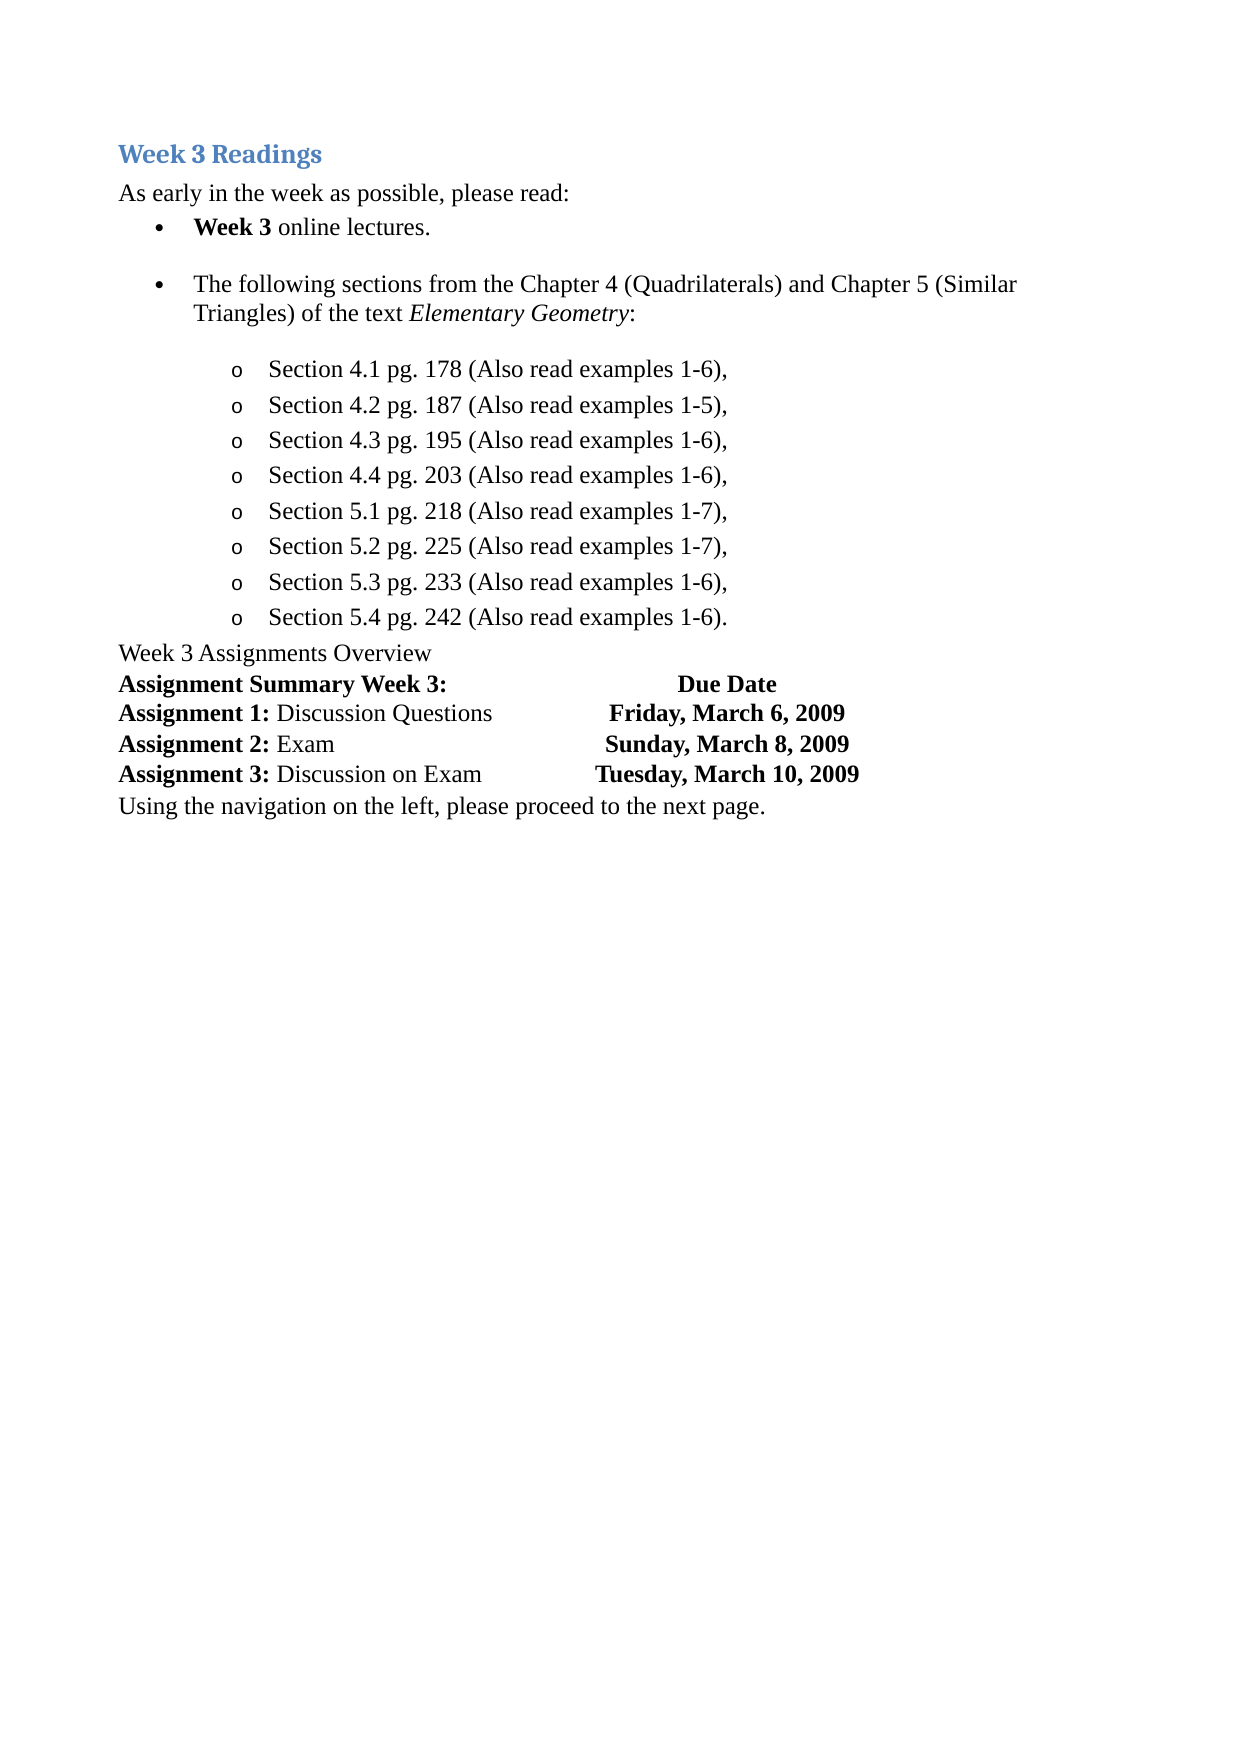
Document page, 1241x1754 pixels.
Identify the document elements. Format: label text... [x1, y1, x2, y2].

table_cell Assignment 3: Discussion on Exam [118, 760, 588, 788]
list Section 5.3 pg. 233 (Also read examples 1-6), [231, 567, 1122, 596]
list Section 4.2 pg. 187 (Also read examples 1-5), [231, 390, 1122, 419]
list Section 5.2 pg. 225 (Also read examples 1-7), [231, 531, 1122, 561]
list Section 5.1 pg. 218 (Also read examples 1-7), [231, 496, 1122, 526]
list Week 3 online lectures. [156, 212, 1122, 241]
list Section 4.3 pg. 195 (Also read examples 1-6), [231, 425, 1122, 455]
text Week 3 Assignments Overview [118, 638, 1122, 666]
table_cell Sunday, March 8, 2009 [588, 727, 867, 759]
table_header Assignment Summary Week 3: [118, 669, 588, 698]
text As early in the week as possible, please read: [118, 178, 1122, 206]
table_cell Friday, March 6, 2009 [588, 698, 867, 727]
list Section 4.1 pg. 178 (Also read examples 1-6), [231, 354, 1122, 384]
table_cell Assignment 2: Exam [118, 727, 588, 759]
text Using the navigation on the left, please proceed to the next page. [118, 791, 1122, 820]
table_header Due Date [588, 669, 867, 698]
table_cell Assignment 1: Discussion Questions [118, 698, 588, 727]
list Section 4.4 pg. 203 (Also read examples 1-6), [231, 461, 1122, 490]
table_cell Tuesday, March 10, 2009 [588, 760, 867, 788]
list Section 5.4 pg. 242 (Also read examples 1-6). [231, 602, 1122, 632]
subtitle Week 3 Readings [118, 139, 1122, 170]
list The following sections from the Chapter 4 (Quadrilaterals) and Chapter 5 (Similar Triangles) of the text Elementary Geometry: [156, 269, 1122, 326]
